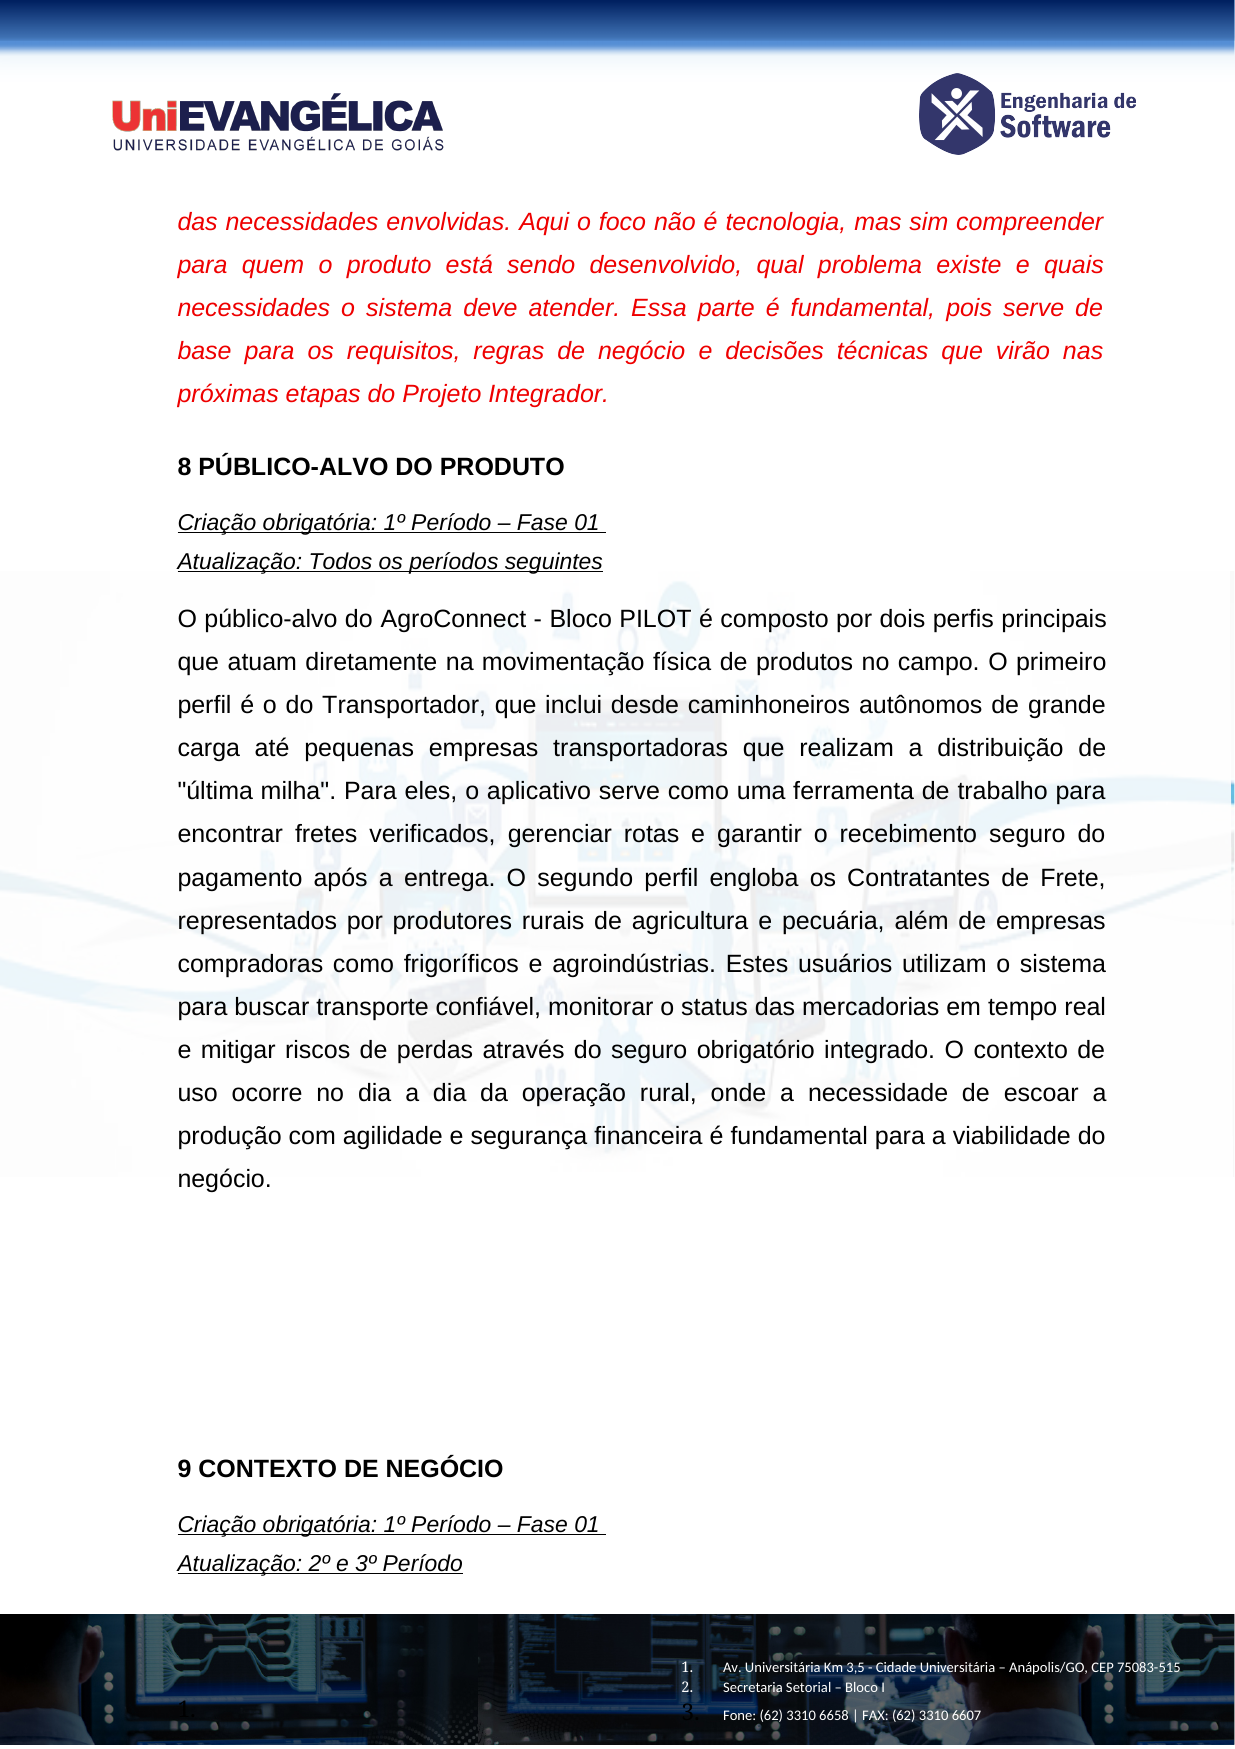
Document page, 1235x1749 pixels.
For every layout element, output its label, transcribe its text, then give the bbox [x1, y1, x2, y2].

text Atualização: 2º e 3º Período [177, 1550, 1107, 1577]
text Criação obrigatória: 1º Período – Fase 01 [177, 1511, 1107, 1538]
picture [919, 73, 1137, 155]
text das necessidades envolvidas. Aqui o foco não é tecnologia, mas sim compreender para quem o produto está sendo desenvolvido, qual problema existe e quais necessidades o sistema deve atender. Essa parte é fundamental, pois serve de base para os requisitos, regras de negócio e decisões técnicas que virão nas próximas etapas do Projeto Integrador. [177, 207, 1107, 408]
picture [112, 93, 445, 155]
text Criação obrigatória: 1º Período – Fase 01 [177, 509, 1107, 536]
picture [0, 1614, 1235, 1745]
table_cell [1230, 571, 1235, 1177]
subtitle 8 PÚBLICO-ALVO DO PRODUTO [177, 451, 1107, 480]
subtitle 9 CONTEXTO DE NEGÓCIO [177, 1453, 1107, 1482]
text O público-alvo do AgroConnect - Bloco PILOT é composto por dois perfis principais que atuam diretamente na movimentação física de produtos no campo. O primeiro perfil é o do Transportador, que inclui desde caminhoneiros autônomos de grande carga até pequenas empresas transportadoras que realizam a distribuição de "última milha". Para eles, o aplicativo serve como uma ferramenta de trabalho para encontrar fretes verificados, gerenciar rotas e garantir o recebimento seguro do pagamento após a entrega. O segundo perfil engloba os Contratantes de Frete, representados por produtores rurais de agricultura e pecuária, além de empresas compradoras como frigoríficos e agroindústrias. Estes usuários utilizam o sistema para buscar transporte confiável, monitorar o status das mercadorias em tempo real e mitigar riscos de perdas através do seguro obrigatório integrado. O contexto de uso ocorre no dia a dia da operação rural, onde a necessidade de escoar a produção com agilidade e segurança financeira é fundamental para a viabilidade do negócio. [177, 604, 1107, 1193]
text Atualização: Todos os períodos seguintes [177, 548, 1107, 574]
